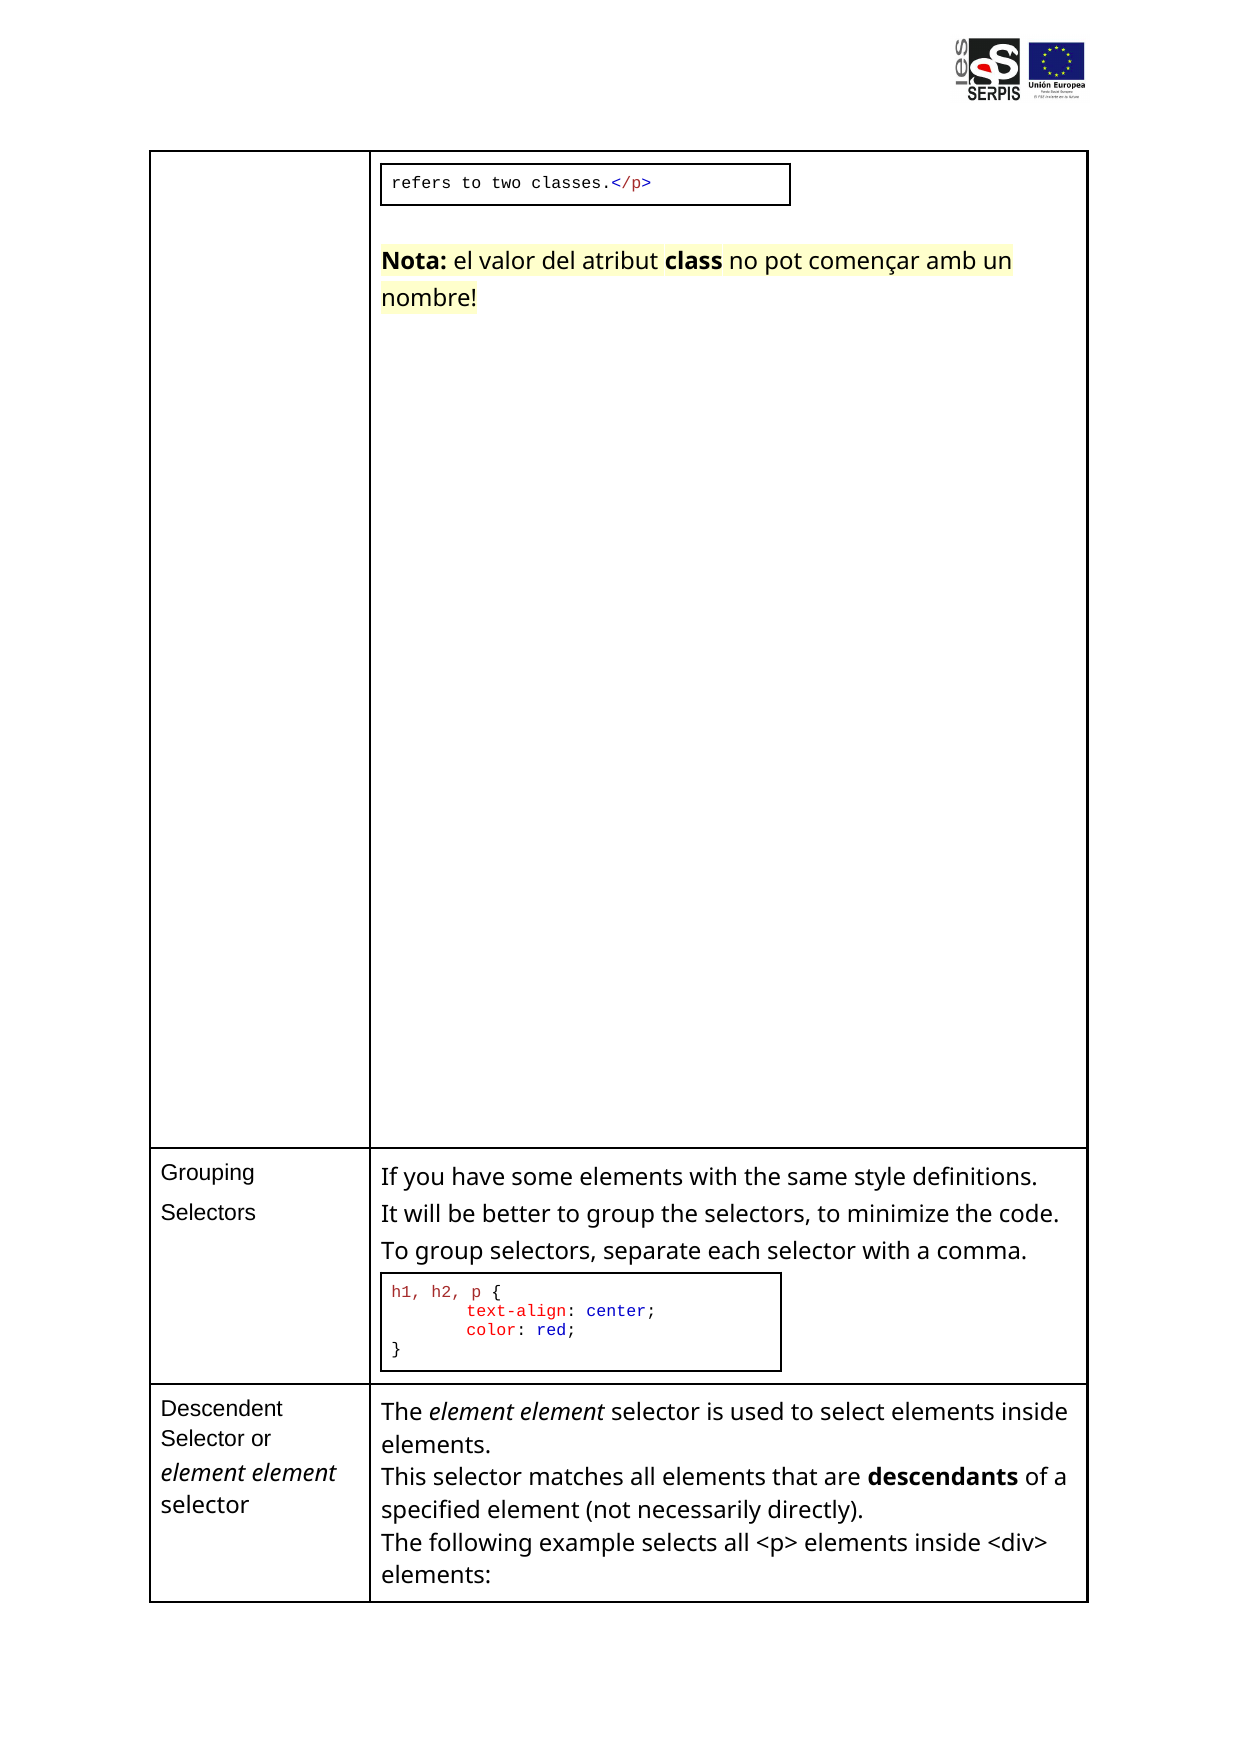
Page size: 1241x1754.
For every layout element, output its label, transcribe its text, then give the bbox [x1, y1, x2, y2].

table_header h1, h2, p { text-align: center; color: red; } [382, 1274, 780, 1370]
table_cell If you have some elements with the same style definitions. It will be better to group the selectors, to minimize the code. To group selectors, separate each selector with a comma. [371, 1149, 1086, 1382]
table_cell The element element selector is used to select elements inside elements. This selector matches all elements that are descendants of a specified element (not necessarily directly). The following example selects all <p> elements inside <div> elements: [371, 1385, 1086, 1601]
picture [950, 34, 1090, 103]
table_header refers to two classes.</p> [382, 165, 789, 204]
table_cell Descendent Selector or element element selector [151, 1385, 369, 1601]
table_cell Grouping Selectors [151, 1149, 369, 1382]
table_cell [151, 152, 369, 1147]
table_cell Nota: el valor del atribut class no pot començar amb un nombre! [371, 152, 1086, 1147]
